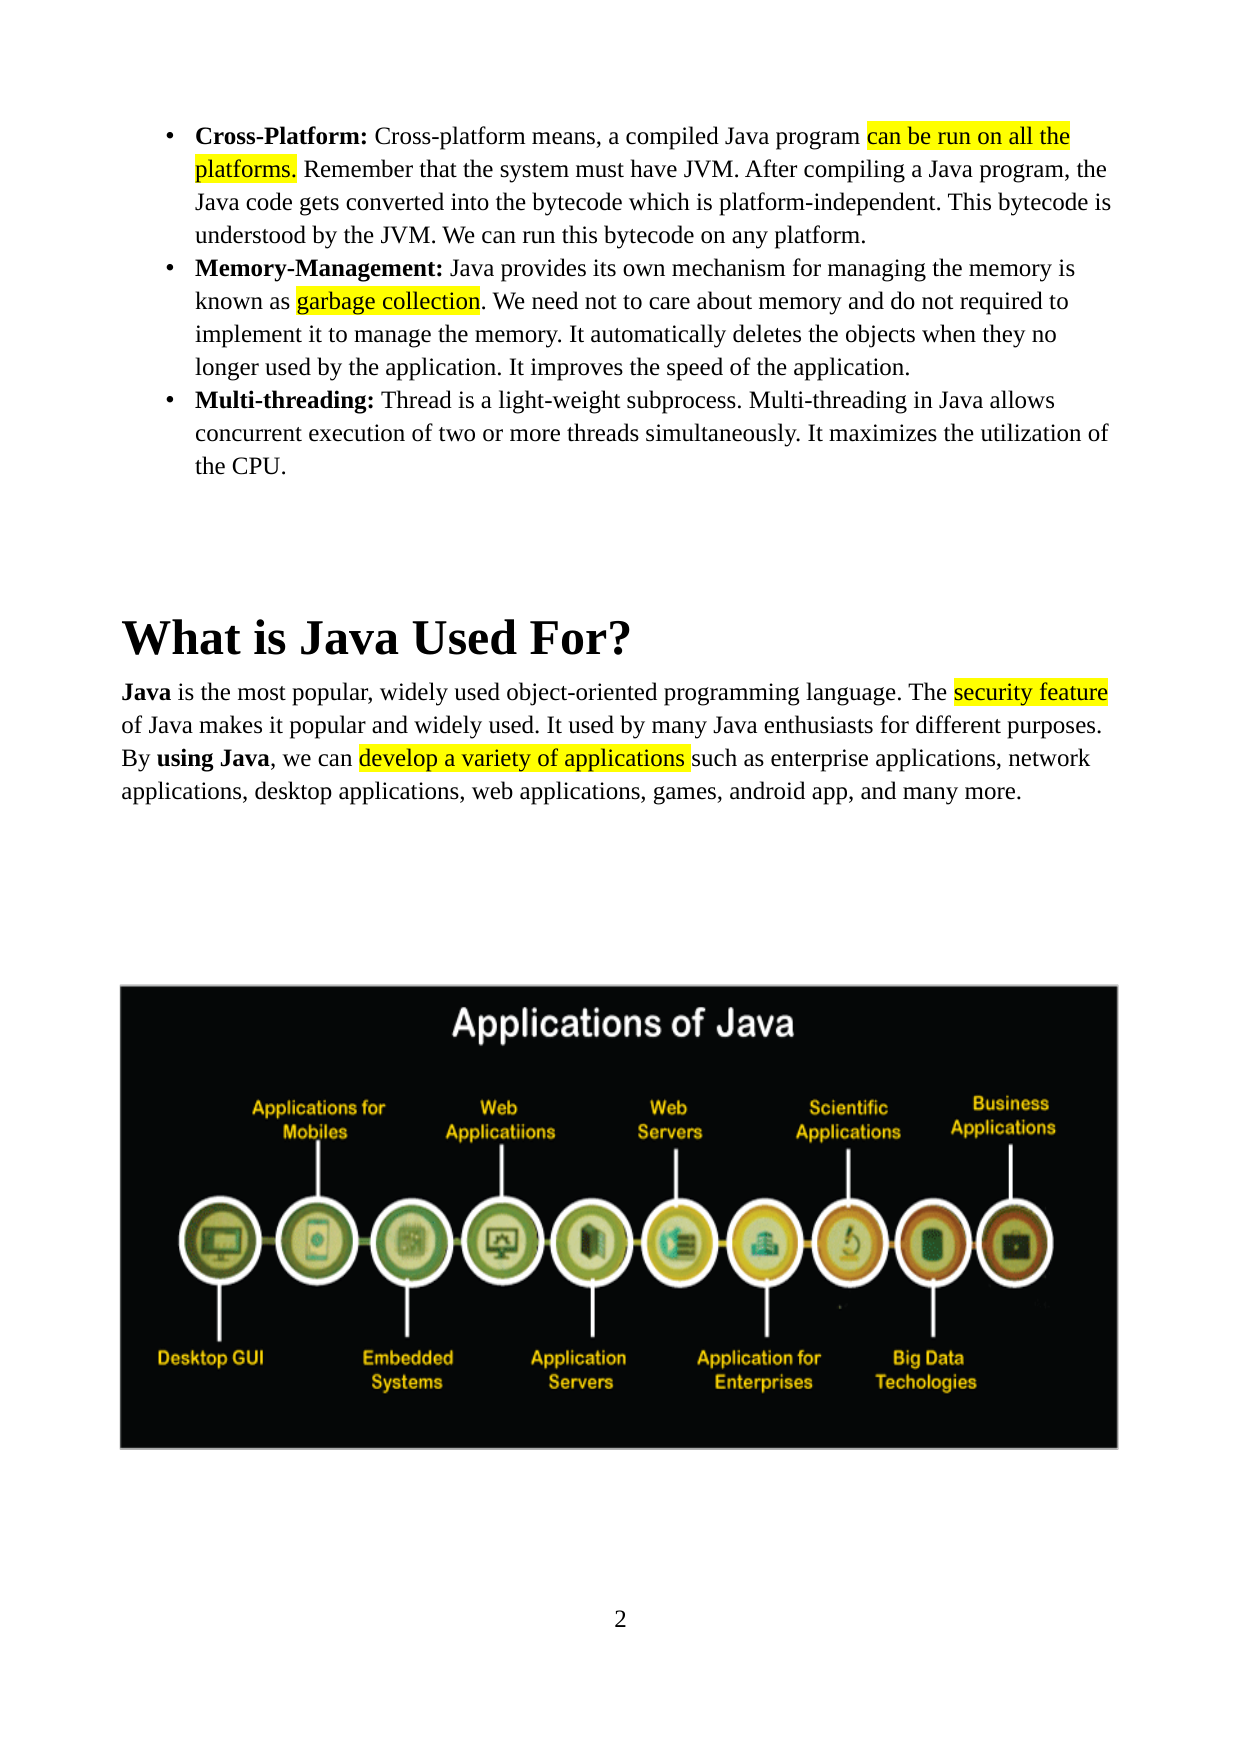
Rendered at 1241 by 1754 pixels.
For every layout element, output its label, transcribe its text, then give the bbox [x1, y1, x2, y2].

list Multi-threading: Thread is a light-weight subprocess. Multi-threading in Java allows concurrent execution of two or more threads simultaneously. It maximizes the utilization of the CPU. [162, 382, 1122, 483]
list Memory-Management: Java provides its own mechanism for managing the memory is known as garbage collection. We need not to care about memory and do not required to implement it to manage the memory. It automatically deletes the objects when they no longer used by the application. It improves the speed of the application. [162, 250, 1122, 381]
subtitle What is Java Used For? [118, 604, 1122, 665]
text Java is the most popular, widely used object-oriented programming language. The security feature of Java makes it popular and widely used. It used by many Java enthusiasts for different purposes. By using Java, we can develop a variety of applications such as enterprise applications, network applications, desktop applications, web applications, games, android app, and many more. [118, 674, 1122, 805]
list Cross-Platform: Cross-platform means, a compiled Java program can be run on all the platforms. Remember that the system must have JVM. After compiling a Java program, the Java code gets converted into the bytecode which is platform-independent. This bytecode is understood by the JVM. We can run this bytecode on any platform. [162, 118, 1122, 249]
picture [106, 963, 1135, 1466]
